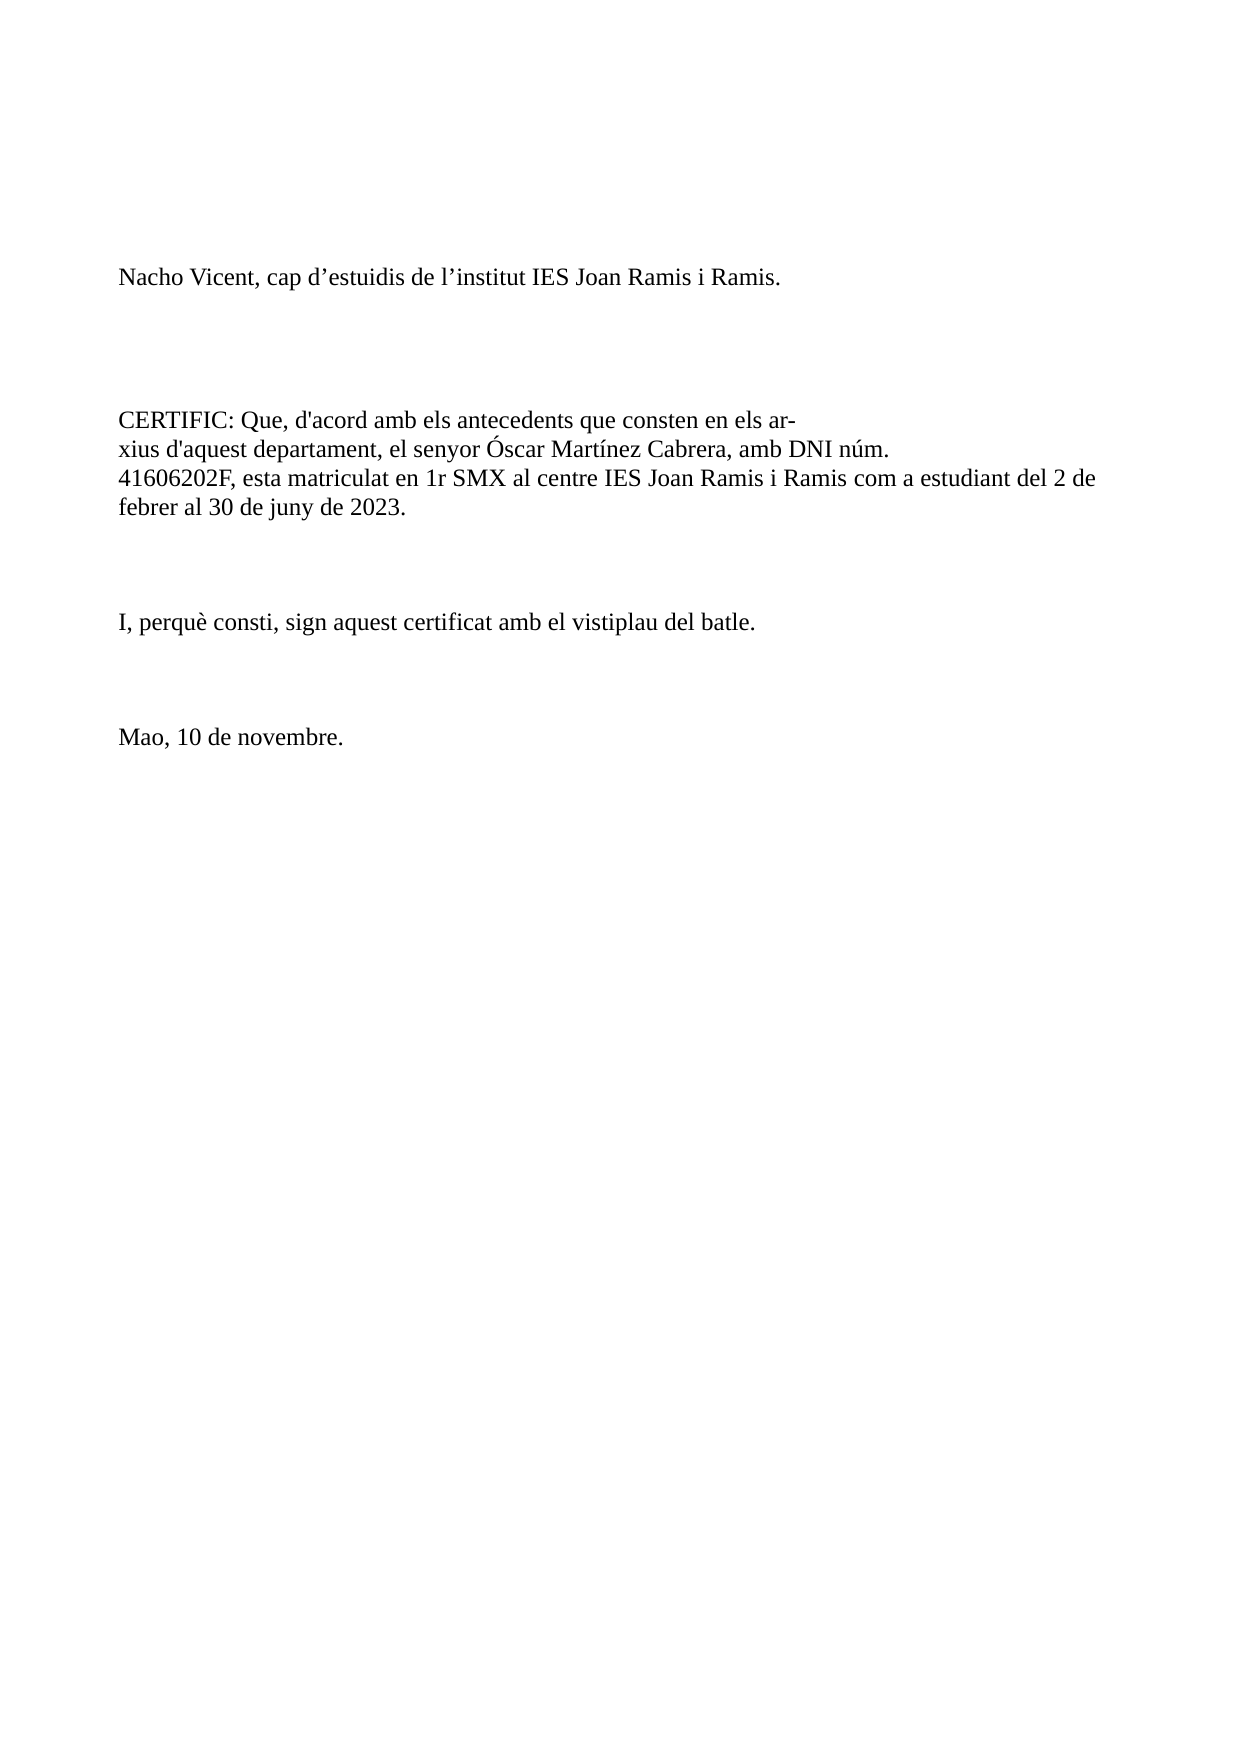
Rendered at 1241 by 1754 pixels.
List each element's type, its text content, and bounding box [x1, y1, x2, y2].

text Nacho Vicent, cap d’estuidis de l’institut IES Joan Ramis i Ramis. [118, 262, 1122, 291]
text Mao, 10 de novembre. [118, 722, 1122, 751]
text xius d'aquest departament, el senyor Óscar Martínez Cabrera, amb DNI núm. [118, 434, 1122, 463]
text I, perquè consti, sign aquest certificat amb el vistiplau del batle. [118, 607, 1122, 636]
text 41606202F, esta matriculat en 1r SMX al centre IES Joan Ramis i Ramis com a estudiant del 2 de febrer al 30 de juny de 2023. [118, 463, 1122, 521]
text CERTIFIC: Que, d'acord amb els antecedents que consten en els ar- [118, 406, 1122, 434]
